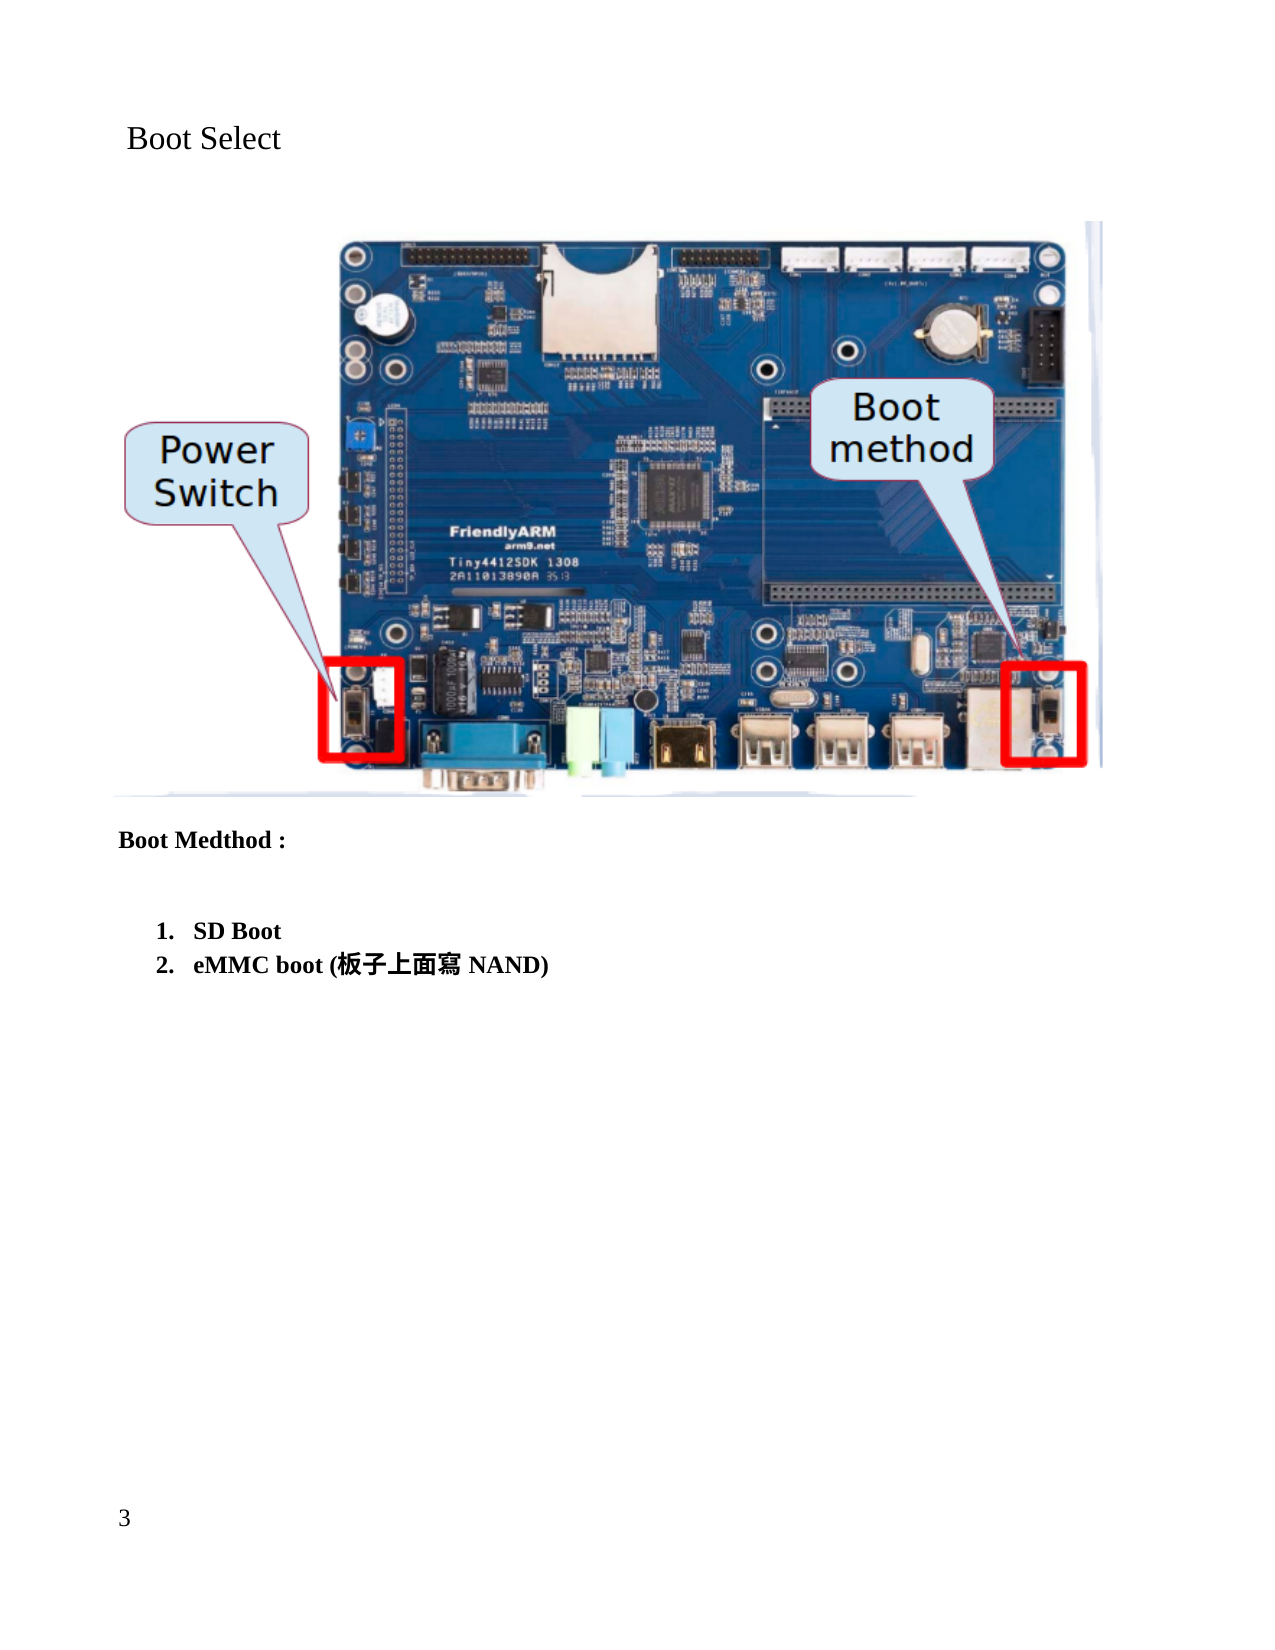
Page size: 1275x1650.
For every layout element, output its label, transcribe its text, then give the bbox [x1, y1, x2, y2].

list eMMC boot (板子上面寫 NAND) [156, 945, 1157, 981]
picture [113, 221, 1103, 797]
list SD Boot [156, 916, 1157, 945]
text Boot Select [118, 118, 1157, 156]
text Boot Medthod : [118, 825, 1157, 854]
